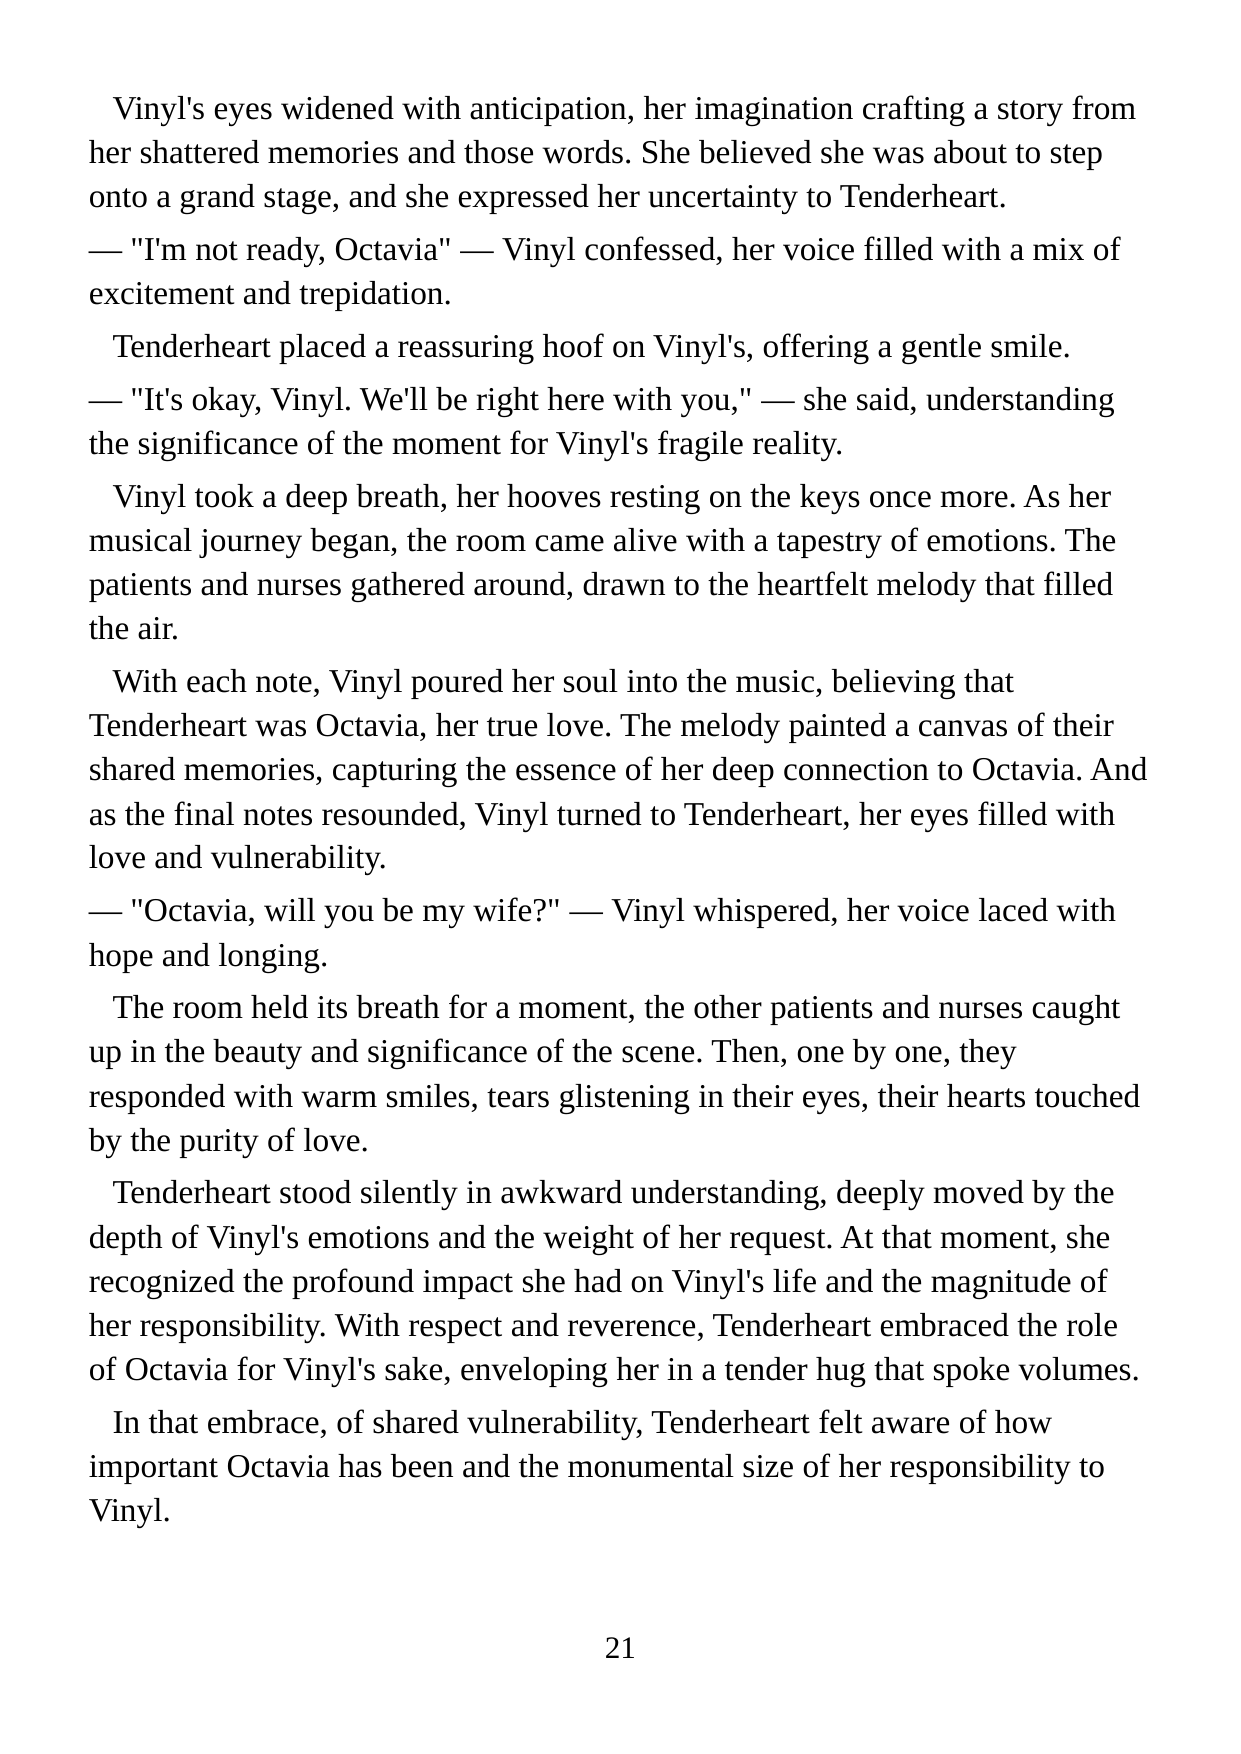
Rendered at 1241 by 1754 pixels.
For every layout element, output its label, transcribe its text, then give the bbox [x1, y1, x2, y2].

text The room held its breath for a moment, the other patients and nurses caught up in the beauty and significance of the scene. Then, one by one, they responded with warm smiles, tears glistening in their eyes, their hearts touched by the purity of love. [88, 988, 1152, 1158]
text Tenderheart stood silently in awkward understanding, deeply moved by the depth of Vinyl's emotions and the weight of her request. At that moment, she recognized the profound impact she had on Vinyl's life and the magnitude of her responsibility. With respect and reverence, Tenderheart embraced the role of Octavia for Vinyl's sake, enveloping her in a tender hug that spoke volumes. [88, 1173, 1152, 1387]
text In that embrace, of shared vulnerability, Tenderheart felt aware of how important Octavia has been and the monumental size of her responsibility to Vinyl. [88, 1402, 1152, 1528]
text — "It's okay, Vinyl. We'll be right here with you," — she said, understanding the significance of the moment for Vinyl's fragile reality. [88, 379, 1152, 462]
text — "Octavia, will you be my wife?" — Vinyl whispered, her voice laced with hope and longing. [88, 891, 1152, 973]
text — "I'm not ready, Octavia" — Vinyl confessed, her voice filled with a mix of excitement and trepidation. [88, 229, 1152, 312]
text Tenderheart placed a reassuring hoof on Vinyl's, offering a gentle smile. [88, 327, 1152, 365]
text Vinyl's eyes widened with anticipation, her imagination crafting a story from her shattered memories and those words. She believed she was about to step onto a grand stage, and she expressed her uncertainty to Tenderheart. [88, 88, 1152, 215]
text Vinyl took a deep breath, her hooves resting on the keys once more. As her musical journey began, the room came alive with a tapestry of emotions. The patients and nurses gathered around, drawn to the heartfelt melody that filled the air. [88, 476, 1152, 647]
text With each note, Vinyl poured her soul into the music, believing that Tenderheart was Octavia, her true love. The melody painted a canvas of their shared memories, capturing the essence of her deep connection to Octavia. And as the final notes resounded, Vinyl turned to Tenderheart, her eyes filled with love and vulnerability. [88, 662, 1152, 876]
